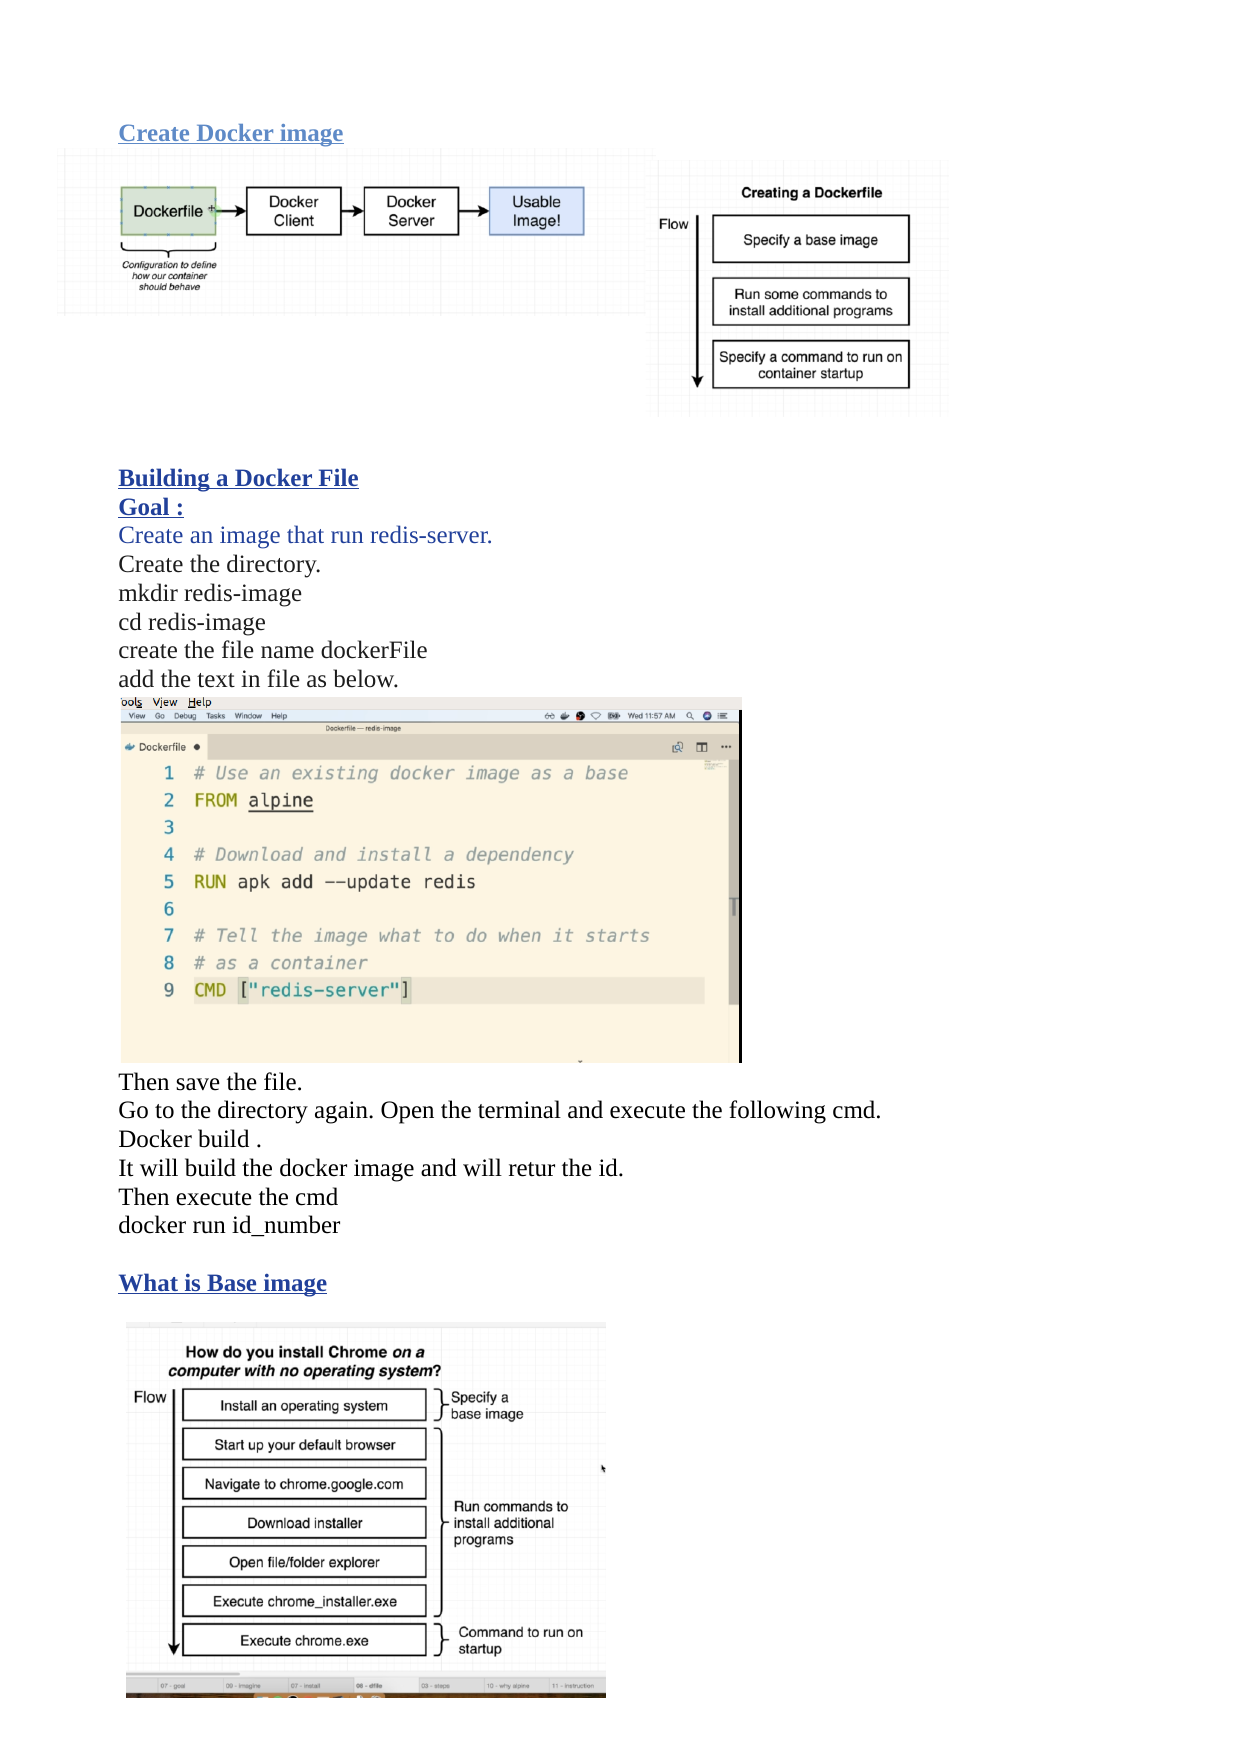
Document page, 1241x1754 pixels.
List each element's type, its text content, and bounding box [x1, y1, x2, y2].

text docker run id_number [118, 1211, 1122, 1239]
text What is Base image [118, 1268, 1122, 1297]
text Create Docker image [118, 118, 1122, 147]
picture [126, 1322, 606, 1698]
text create the file name dockerFile [118, 636, 1122, 664]
text Then save the file. [118, 1067, 1122, 1096]
text Create an image that run redis-server. [118, 521, 1122, 549]
text Go to the directory again. Open the terminal and execute the following cmd. [118, 1096, 1122, 1124]
text add the text in file as below. [118, 664, 1122, 693]
text Create the directory. [118, 549, 1122, 578]
text Docker build . [118, 1124, 1122, 1153]
text Then execute the cmd [118, 1182, 1122, 1211]
text mkdir redis-image [118, 578, 1122, 607]
picture [657, 160, 949, 417]
text It will build the docker image and will retur the id. [118, 1153, 1122, 1182]
picture [57, 148, 656, 316]
picture [120, 697, 742, 1063]
text Building a Docker File [118, 463, 1122, 492]
text cd redis-image [118, 607, 1122, 636]
text Goal : [118, 492, 1122, 521]
